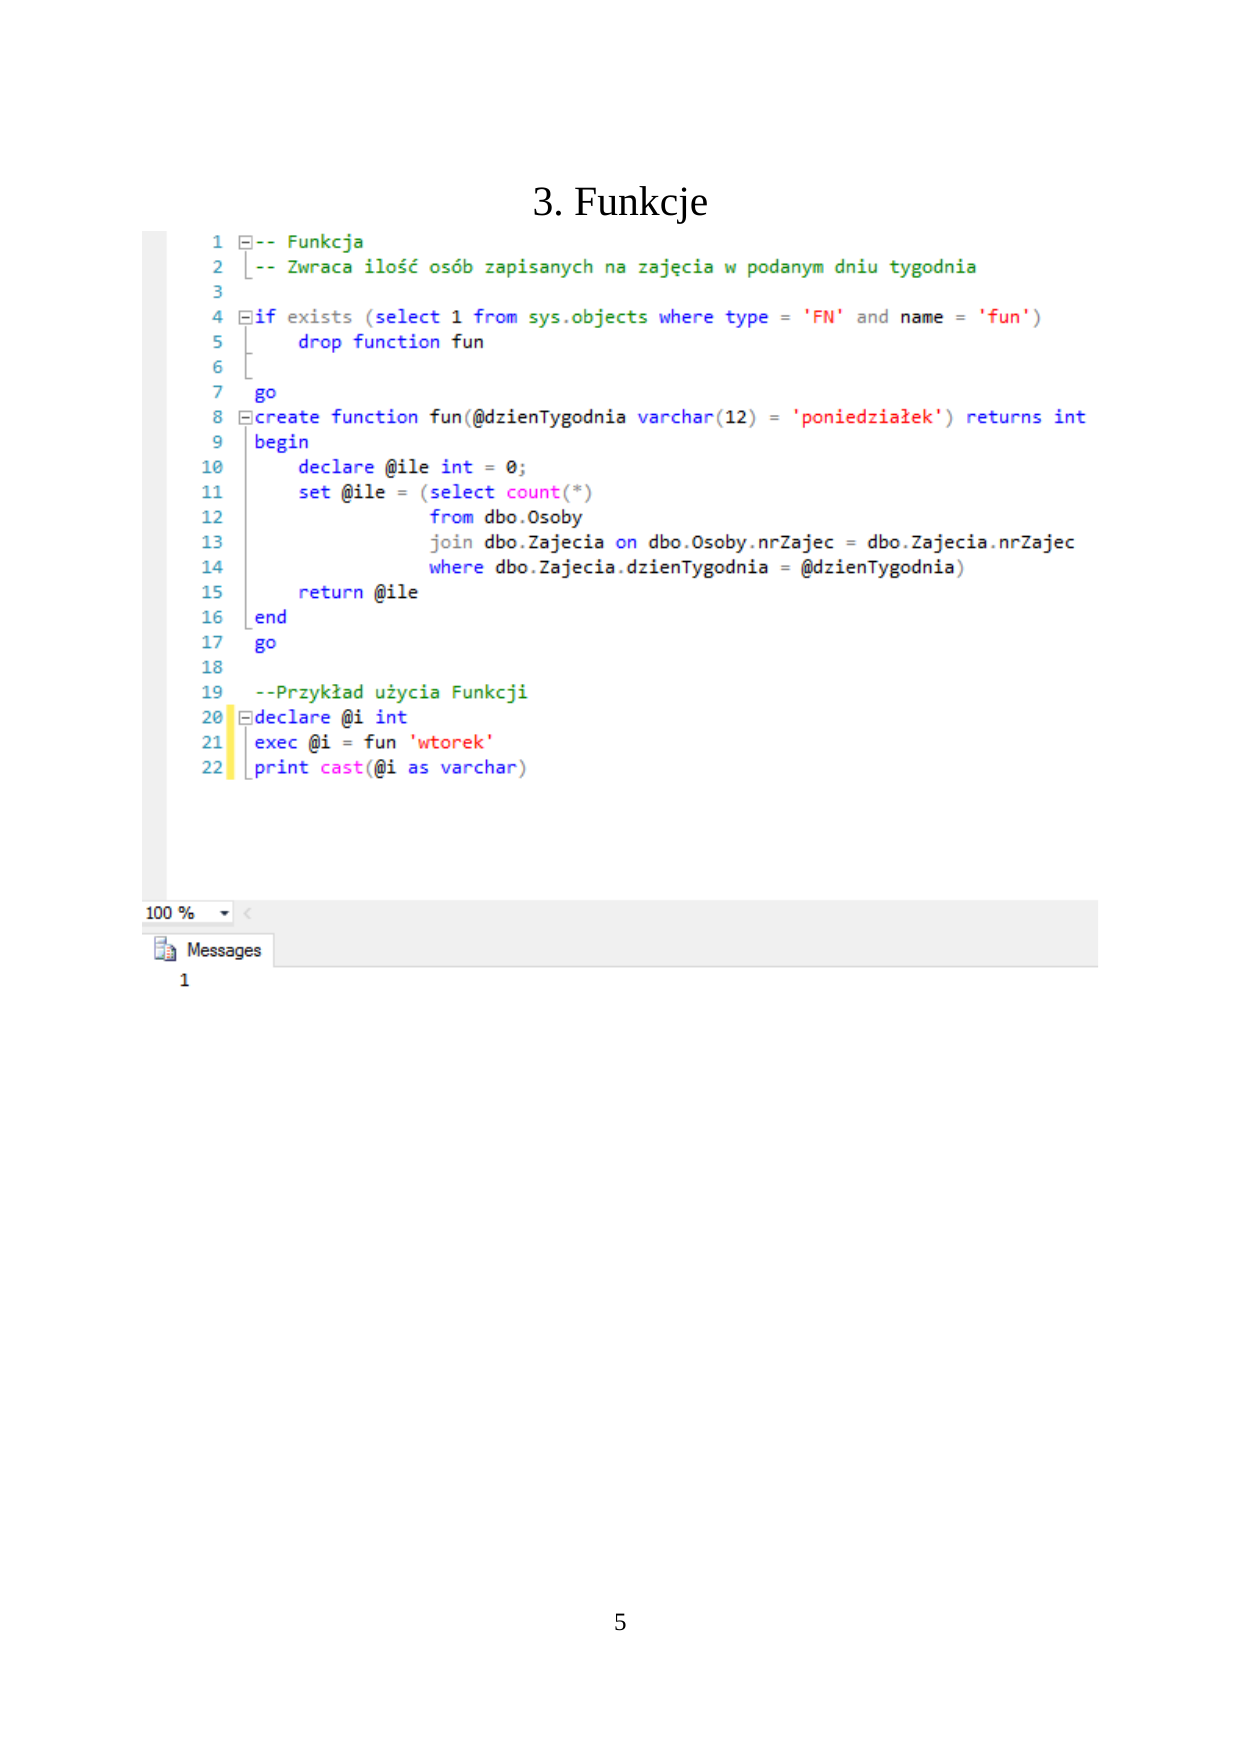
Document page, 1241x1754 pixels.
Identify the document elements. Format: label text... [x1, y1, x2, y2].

picture [142, 231, 1099, 988]
text 3. Funkcje [118, 176, 1122, 224]
